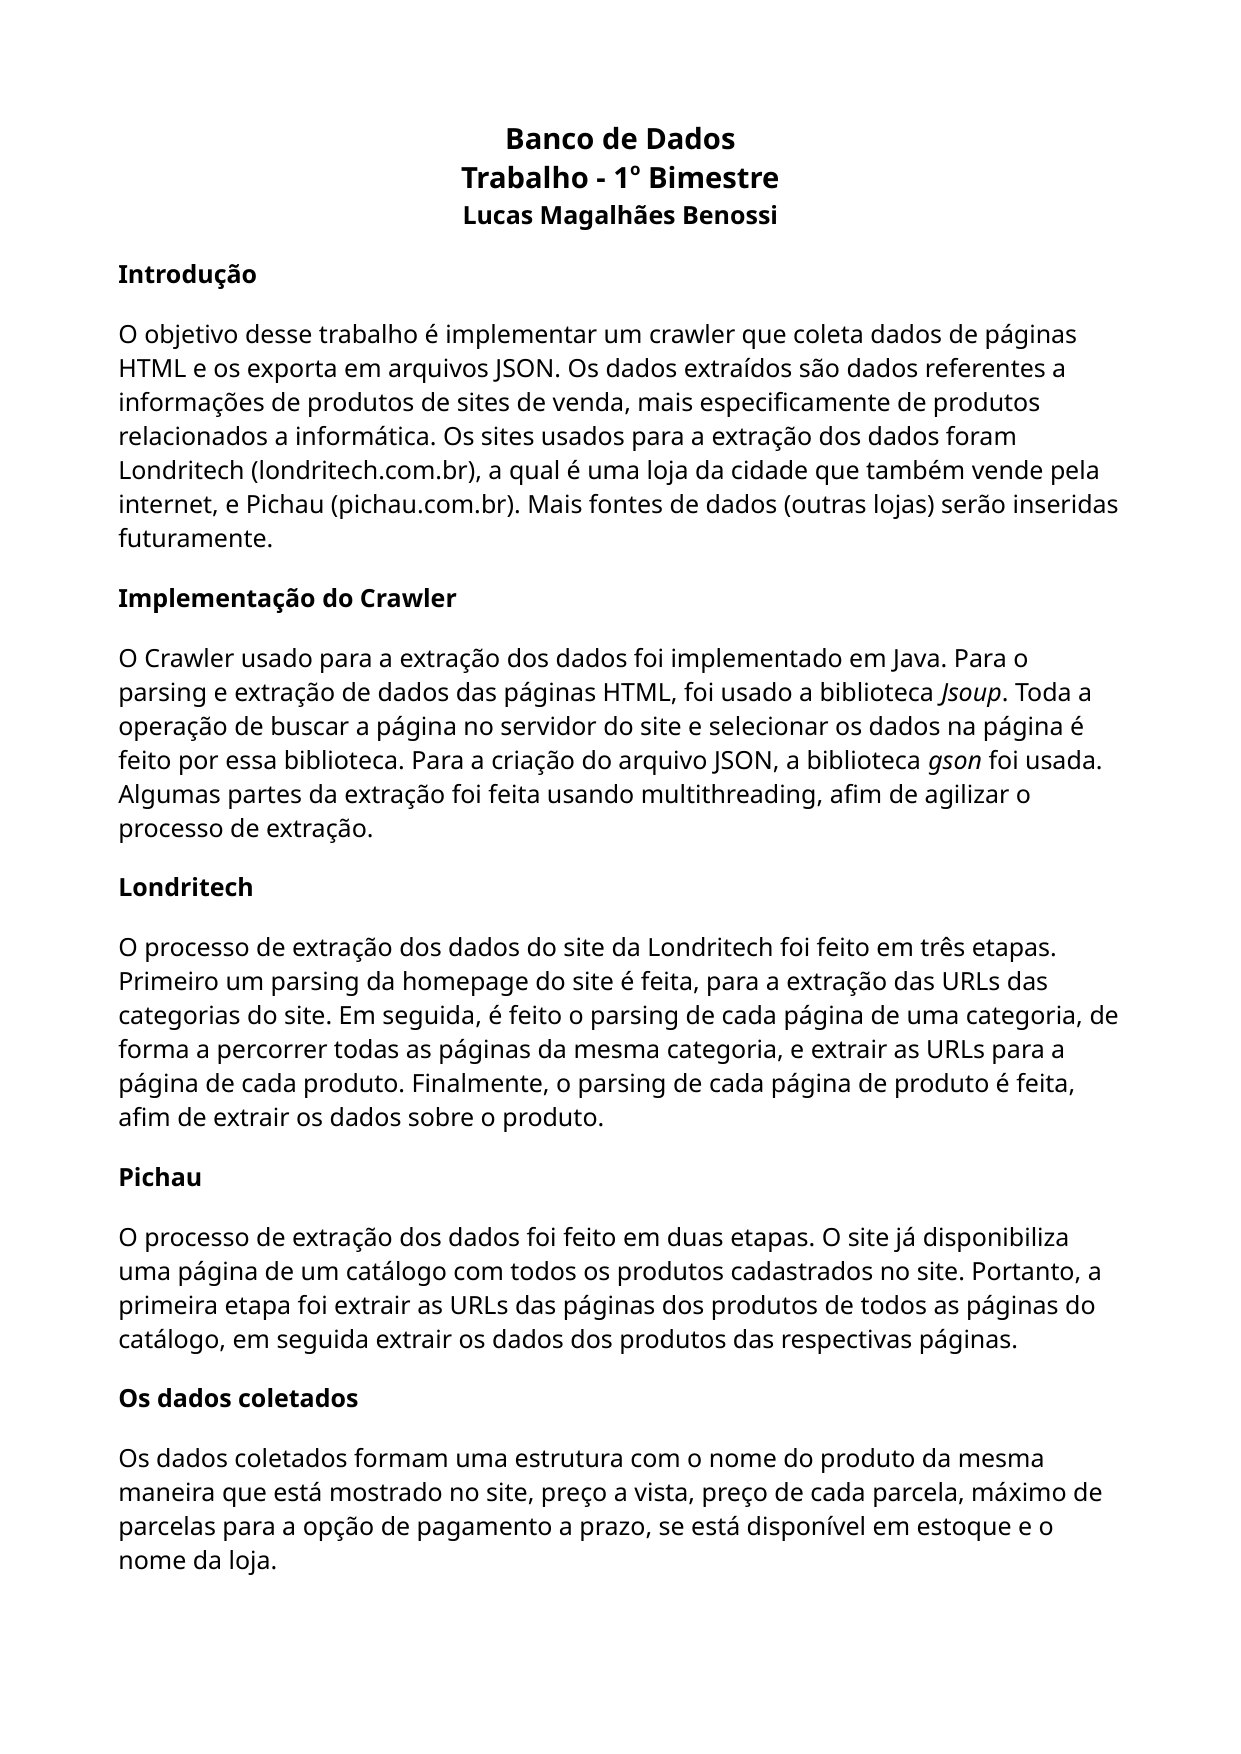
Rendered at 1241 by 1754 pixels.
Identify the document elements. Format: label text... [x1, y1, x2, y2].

text Introdução [118, 257, 1122, 291]
text Banco de Dados [118, 118, 1122, 158]
text O Crawler usado para a extração dos dados foi implementado em Java. Para o parsing e extração de dados das páginas HTML, foi usado a biblioteca Jsoup. Toda a operação de buscar a página no servidor do site e selecionar os dados na página é feito por essa biblioteca. Para a criação do arquivo JSON, a biblioteca gson foi usada. Algumas partes da extração foi feita usando multithreading, afim de agilizar o processo de extração. [118, 640, 1122, 844]
text Os dados coletados formam uma estrutura com o nome do produto da mesma maneira que está mostrado no site, preço a vista, preço de cada parcela, máximo de parcelas para a opção de pagamento a prazo, se está disponível em estoque e o nome da loja. [118, 1441, 1122, 1577]
text O objetivo desse trabalho é implementar um crawler que coleta dados de páginas HTML e os exporta em arquivos JSON. Os dados extraídos são dados referentes a informações de produtos de sites de venda, mais especificamente de produtos relacionados a informática. Os sites usados para a extração dos dados foram Londritech (londritech.com.br), a qual é uma loja da cidade que também vende pela internet, e Pichau (pichau.com.br). Mais fontes de dados (outras lojas) serão inseridas futuramente. [118, 317, 1122, 555]
text Trabalho - 1o Bimestre Lucas Magalhães Benossi [118, 158, 1122, 232]
text O processo de extração dos dados do site da Londritech foi feito em três etapas. Primeiro um parsing da homepage do site é feita, para a extração das URLs das categorias do site. Em seguida, é feito o parsing de cada página de uma categoria, de forma a percorrer todas as páginas da mesma categoria, e extrair as URLs para a página de cada produto. Finalmente, o parsing de cada página de produto é feita, afim de extrair os dados sobre o produto. [118, 930, 1122, 1134]
text O processo de extração dos dados foi feito em duas etapas. O site já disponibiliza uma página de um catálogo com todos os produtos cadastrados no site. Portanto, a primeira etapa foi extrair as URLs das páginas dos produtos de todos as páginas do catálogo, em seguida extrair os dados dos produtos das respectivas páginas. [118, 1219, 1122, 1355]
text Implementação do Crawler [118, 581, 1122, 615]
text Os dados coletados [118, 1381, 1122, 1415]
text Londritech [118, 870, 1122, 904]
text Pichau [118, 1159, 1122, 1194]
